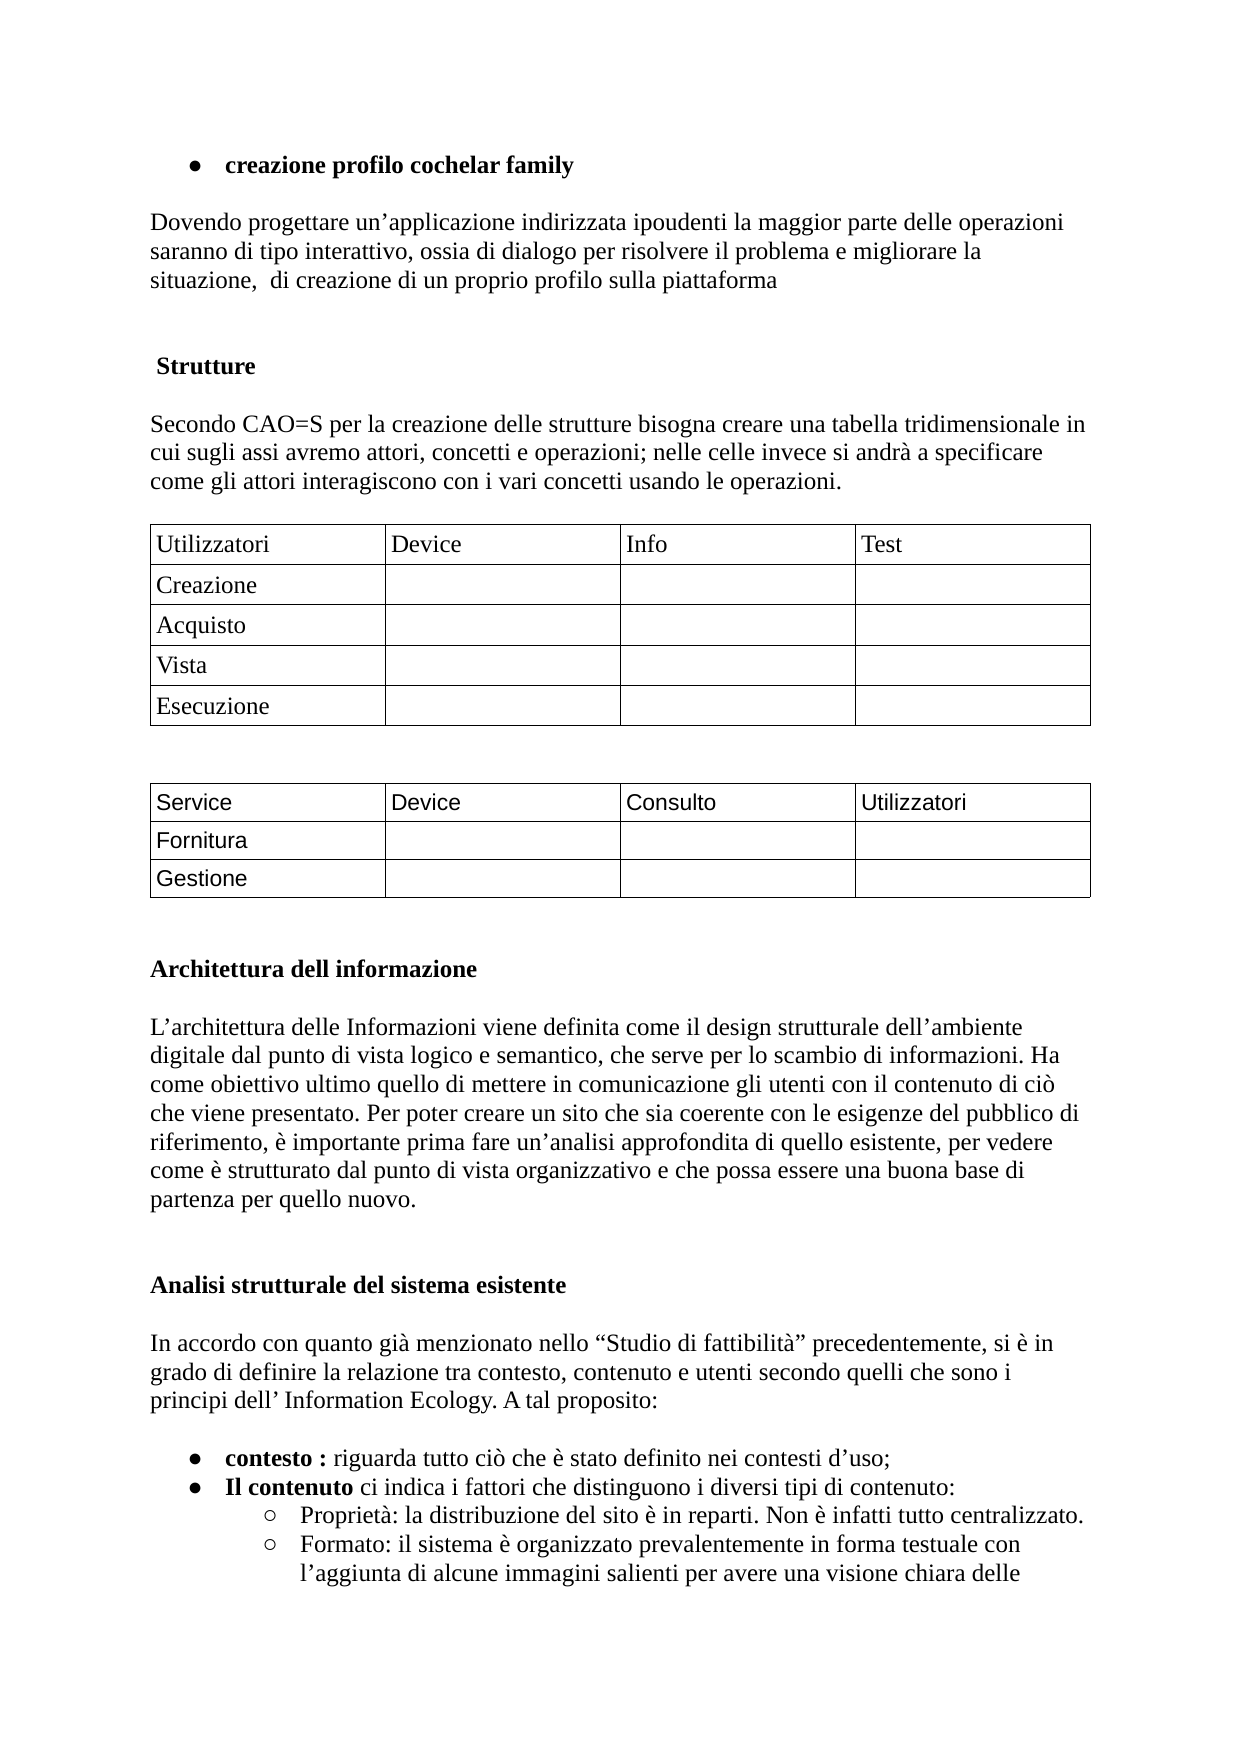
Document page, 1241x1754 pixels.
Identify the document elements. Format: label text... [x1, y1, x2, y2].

list creazione profilo cochelar family [187, 150, 1090, 179]
table_header Utilizzatori [856, 784, 1090, 821]
table_header Service [151, 784, 385, 821]
table_cell [856, 605, 1090, 645]
table_header Consulto [621, 784, 855, 821]
table_cell [621, 565, 855, 604]
table_cell [386, 605, 620, 645]
table_cell [386, 646, 620, 685]
text Architettura dell informazione [150, 954, 1090, 983]
list Il contenuto ​ci indica i fattori che distinguono i diversi tipi di contenuto: [187, 1472, 1090, 1501]
text In accordo con quanto già menzionato nello “Studio di fattibilità” precedentemente, si è in grado di definire la relazione tra contesto, contenuto e utenti secondo quelli che sono i principi dell’ Information Ecology. A tal proposito: [150, 1328, 1090, 1414]
table_cell [386, 860, 620, 897]
table_cell Vista [151, 646, 385, 685]
table_cell [621, 822, 855, 859]
table_header Device [386, 784, 620, 821]
table_cell [856, 860, 1090, 897]
table_cell Esecuzione [151, 686, 385, 725]
table_cell Acquisto [151, 605, 385, 645]
table_cell [621, 686, 855, 725]
table_cell [386, 565, 620, 604]
list Proprietà: la distribuzione del sito è in reparti. Non è infatti tutto centralizzato. [262, 1501, 1090, 1529]
table_cell [386, 822, 620, 859]
table_cell [621, 860, 855, 897]
list Formato: il sistema è organizzato prevalentemente in forma testuale con l’aggiunta di alcune immagini salienti per avere una visione chiara delle [262, 1529, 1090, 1587]
table_cell [856, 686, 1090, 725]
table_cell [621, 646, 855, 685]
text L’architettura delle Informazioni viene definita come il design strutturale dell’ambiente digitale dal punto di vista logico e semantico, che serve per lo scambio di informazioni. Ha come obiettivo ultimo quello di mettere in comunicazione gli utenti con il contenuto di ciò che viene presentato. Per poter creare un sito che sia coerente con le esigenze del pubblico di riferimento, è importante prima fare un’analisi approfondita di quello esistente, per vedere come è strutturato dal punto di vista organizzativo e che possa essere una buona base di partenza per quello nuovo. [150, 1012, 1090, 1213]
text Secondo CAO=S per la creazione delle strutture bisogna creare una tabella tridimensionale in cui sugli assi avremo attori, concetti e operazioni; nelle celle invece si andrà a specificare come gli attori interagiscono con i vari concetti usando le operazioni. [150, 409, 1090, 495]
text Dovendo progettare un’applicazione indirizzata ipoudenti la maggior parte delle operazioni saranno di tipo interattivo, ossia di dialogo per risolvere il problema e migliorare la situazione, di creazione di un proprio profilo sulla piattaforma [150, 207, 1090, 294]
table_cell [621, 605, 855, 645]
table_header Test [856, 525, 1090, 564]
list contesto : riguarda tutto ciò che è stato definito nei contesti d’uso; [187, 1443, 1090, 1472]
table_cell [856, 565, 1090, 604]
table_cell [856, 646, 1090, 685]
text Strutture [150, 351, 1090, 380]
table_cell Gestione [151, 860, 385, 897]
table_cell Creazione [151, 565, 385, 604]
table_header Info [621, 525, 855, 564]
text Analisi strutturale del sistema esistente [150, 1271, 1090, 1299]
table_cell [386, 686, 620, 725]
table_header Utilizzatori [151, 525, 385, 564]
table_header Device [386, 525, 620, 564]
table_cell Fornitura [151, 822, 385, 859]
table_cell [856, 822, 1090, 859]
